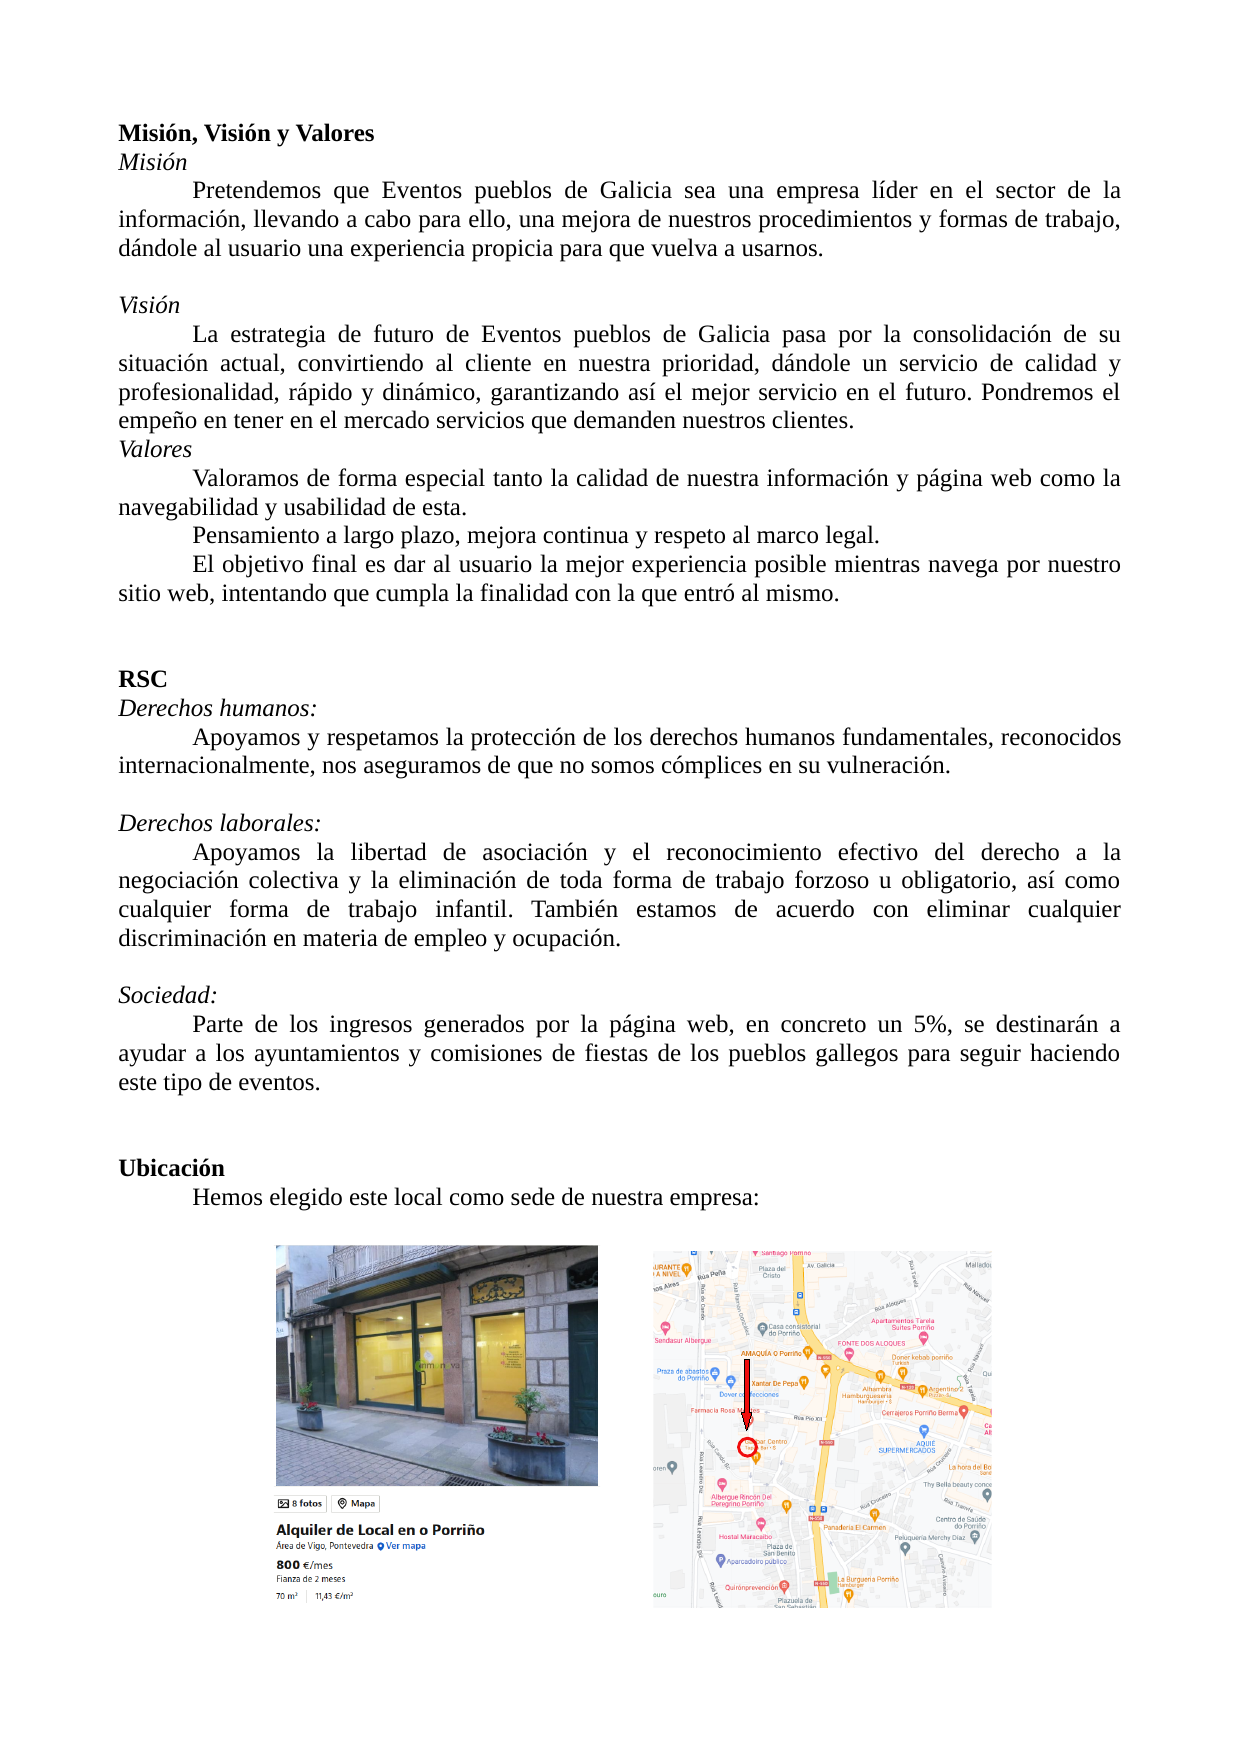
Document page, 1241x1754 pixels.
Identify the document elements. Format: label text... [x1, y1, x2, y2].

text Parte de los ingresos generados por la página web, en concreto un 5%, se destinarán a ayudar a los ayuntamientos y comisiones de fiestas de los pueblos gallegos para seguir haciendo este tipo de eventos. [118, 1009, 1122, 1096]
text Hemos elegido este local como sede de nuestra empresa: [118, 1182, 1122, 1211]
text RSC [118, 664, 1122, 693]
text Apoyamos la libertad de asociación y el reconocimiento efectivo del derecho a la negociación colectiva y la eliminación de toda forma de trabajo forzoso u obligatorio, así como cualquier forma de trabajo infantil. También estamos de acuerdo con eliminar cualquier discriminación en materia de empleo y ocupación. [118, 837, 1122, 952]
text El objetivo final es dar al usuario la mejor experiencia posible mientras navega por nuestro sitio web, intentando que cumpla la finalidad con la que entró al mismo. [118, 549, 1122, 607]
text La estrategia de futuro de Eventos pueblos de Galicia pasa por la consolidación de su situación actual, convirtiendo al cliente en nuestra prioridad, dándole un servicio de calidad y profesionalidad, rápido y dinámico, garantizando así el mejor servicio en el futuro. Pondremos el empeño en tener en el mercado servicios que demanden nuestros clientes. [118, 319, 1122, 434]
text Derechos laborales: [118, 808, 1122, 837]
picture [273, 1244, 601, 1606]
text Ubicación [118, 1153, 1122, 1182]
text Misión [118, 147, 1122, 176]
text Valoramos de forma especial tanto la calidad de nuestra información y página web como la navegabilidad y usabilidad de esta. [118, 463, 1122, 521]
text Misión, Visión y Valores [118, 118, 1122, 147]
text Apoyamos y respetamos la protección de los derechos humanos fundamentales, reconocidos internacionalmente, nos aseguramos de que no somos cómplices en su vulneración. [118, 722, 1122, 779]
picture [653, 1251, 992, 1608]
text Sociedad: [118, 981, 1122, 1009]
text Pretendemos que Eventos pueblos de Galicia sea una empresa líder en el sector de la información, llevando a cabo para ello, una mejora de nuestros procedimientos y formas de trabajo, dándole al usuario una experiencia propicia para que vuelva a usarnos. [118, 176, 1122, 262]
text Pensamiento a largo plazo, mejora continua y respeto al marco legal. [118, 521, 1122, 549]
text Valores [118, 434, 1122, 463]
text Visión [118, 291, 1122, 319]
text Derechos humanos: [118, 693, 1122, 722]
